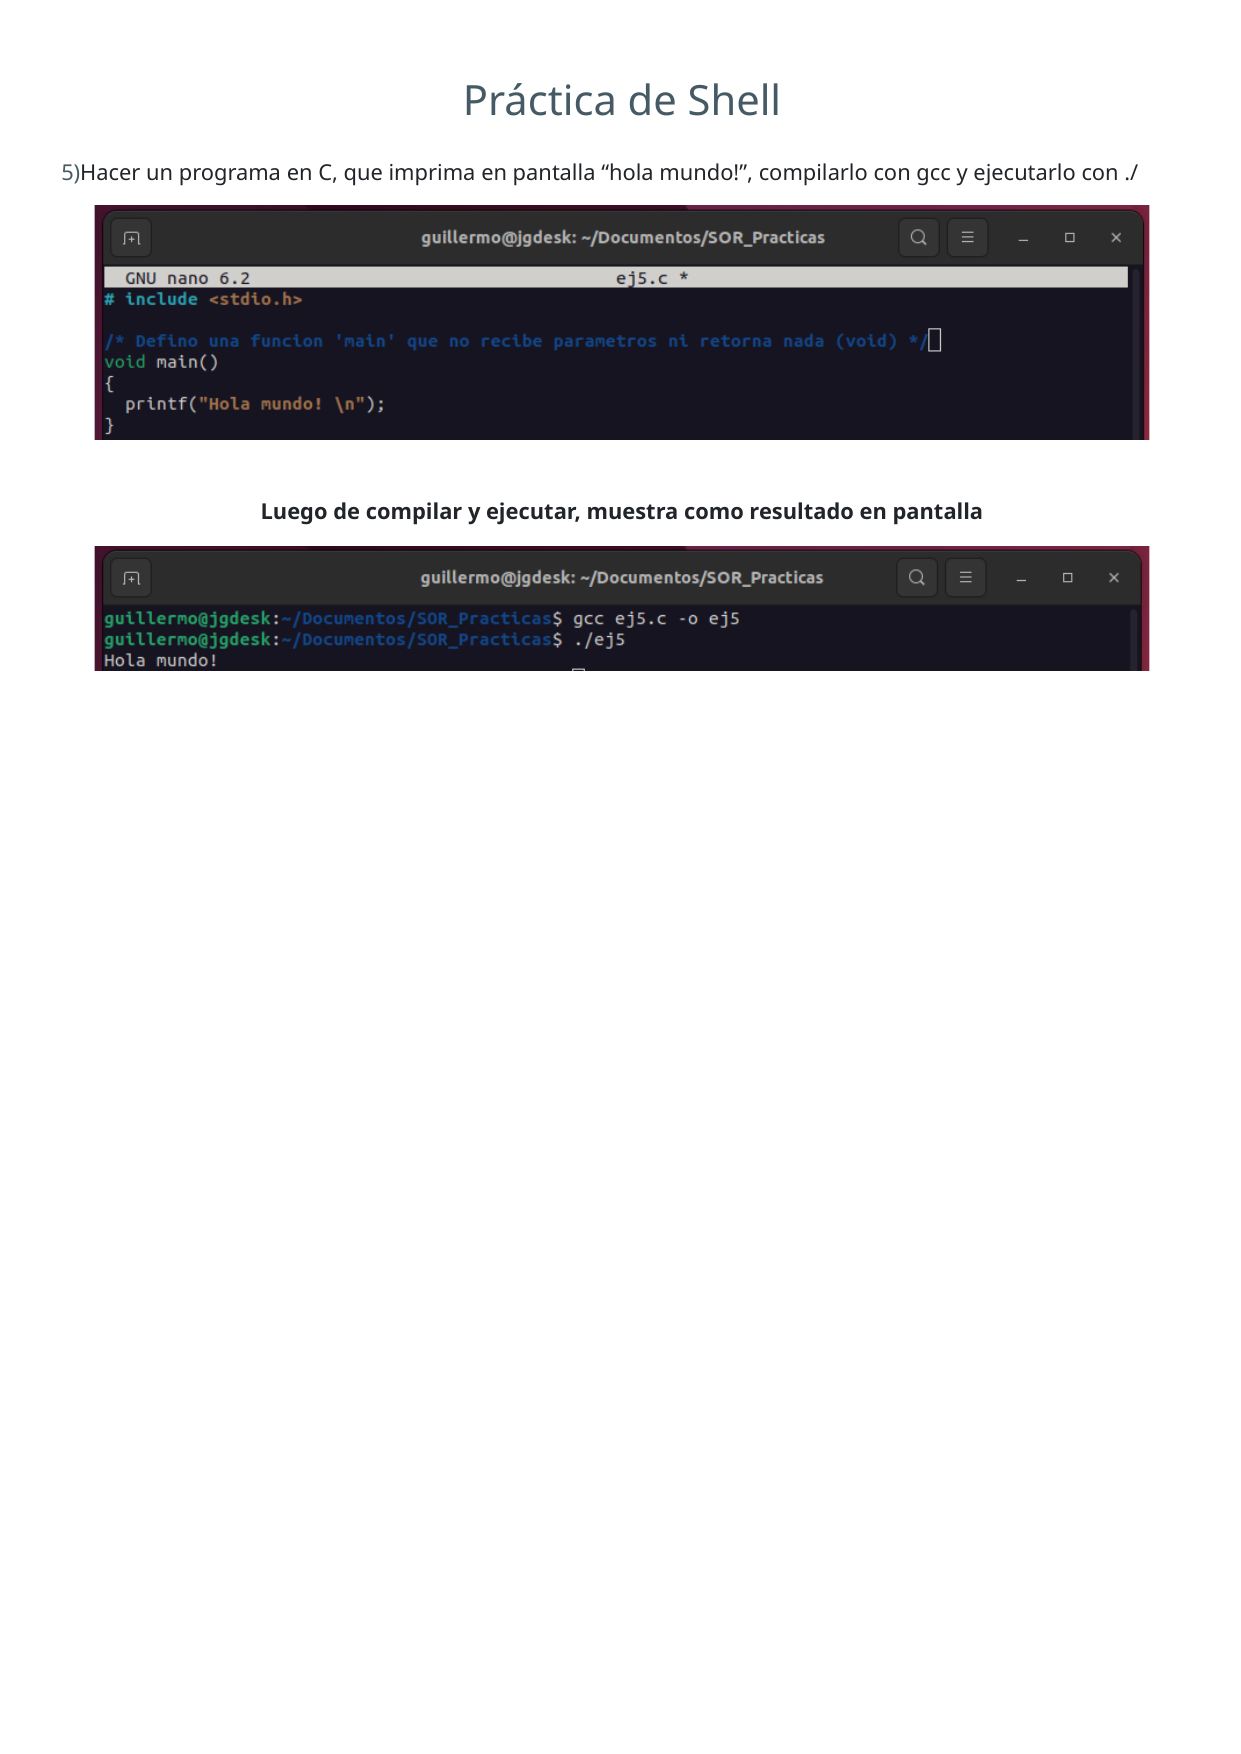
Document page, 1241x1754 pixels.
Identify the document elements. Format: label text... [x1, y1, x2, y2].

text Luego de compilar y ejecutar, muestra como resultado en pantalla [61, 496, 1183, 526]
subtitle 5)Hacer un programa en C, que imprima en pantalla “hola mundo!”, compilarlo con gcc y ejecutarlo con ./ [61, 157, 1183, 186]
picture [94, 546, 1150, 671]
picture [94, 205, 1150, 440]
